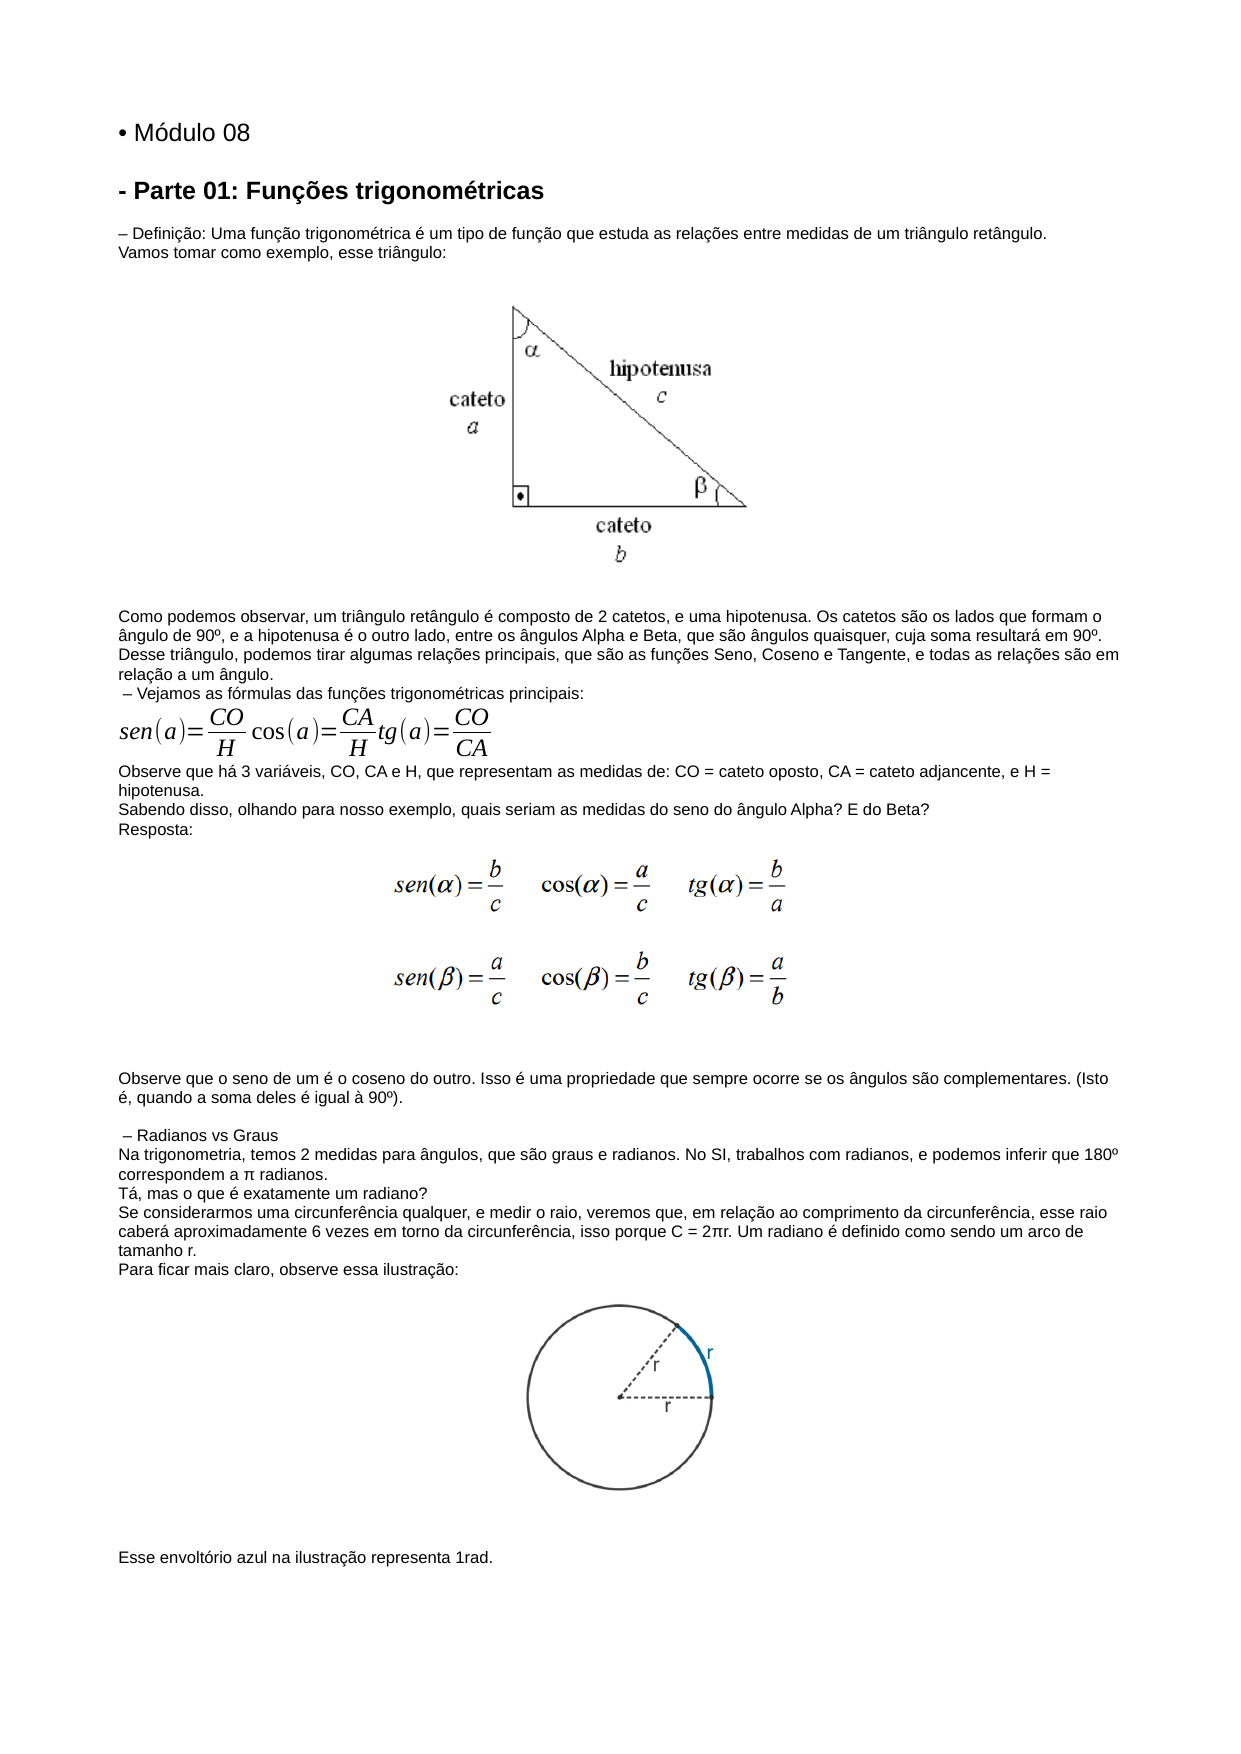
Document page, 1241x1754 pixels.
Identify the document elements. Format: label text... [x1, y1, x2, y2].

text Vamos tomar como exemplo, esse triângulo: [118, 243, 1122, 262]
text Observe que o seno de um é o coseno do outro. Isso é uma propriedade que sempre ocorre se os ângulos são complementares. (Isto é, quando a soma deles é igual à 90º). [118, 1068, 1122, 1107]
picture [406, 281, 835, 576]
text Sabendo disso, olhando para nosso exemplo, quais seriam as medidas do seno do ângulo Alpha? E do Beta? [118, 800, 1122, 819]
picture [361, 838, 879, 1040]
text Observe que há 3 variáveis, CO, CA e H, que representam as medidas de: CO = cateto oposto, CA = cateto adjancente, e H = hipotenusa. [118, 762, 1122, 800]
text Como podemos observar, um triângulo retângulo é composto de 2 catetos, e uma hipotenusa. Os catetos são os lados que formam o ângulo de 90º, e a hipotenusa é o outro lado, entre os ângulos Alpha e Beta, que são ângulos quaisquer, cuja soma resultará em 90º. [118, 607, 1122, 645]
text Para ficar mais claro, observe essa ilustração: [118, 1260, 1122, 1279]
text Resposta: [118, 819, 1122, 838]
picture [517, 1298, 723, 1500]
text • Módulo 08 [118, 118, 1122, 147]
text Desse triângulo, podemos tirar algumas relações principais, que são as funções Seno, Coseno e Tangente, e todas as relações são em relação a um ângulo. [118, 645, 1122, 683]
text Tá, mas o que é exatamente um radiano? [118, 1183, 1122, 1203]
text – Definição: Uma função trigonométrica é um tipo de função que estuda as relações entre medidas de um triângulo retângulo. [118, 223, 1122, 243]
text – Vejamos as fórmulas das funções trigonométricas principais: [118, 683, 1122, 703]
text – Radianos vs Graus [118, 1126, 1122, 1145]
text Se considerarmos uma circunferência qualquer, e medir o raio, veremos que, em relação ao comprimento da circunferência, esse raio caberá aproximadamente 6 vezes em torno da circunferência, isso porque C = 2πr. Um radiano é definido como sendo um arco de tamanho r. [118, 1203, 1122, 1260]
text - Parte 01: Funções trigonométricas [118, 176, 1122, 204]
text Esse envoltório azul na ilustração representa 1rad. [118, 1548, 1122, 1567]
text Na trigonometria, temos 2 medidas para ângulos, que são graus e radianos. No SI, trabalhos com radianos, e podemos inferir que 180º correspondem a π radianos. [118, 1145, 1122, 1183]
